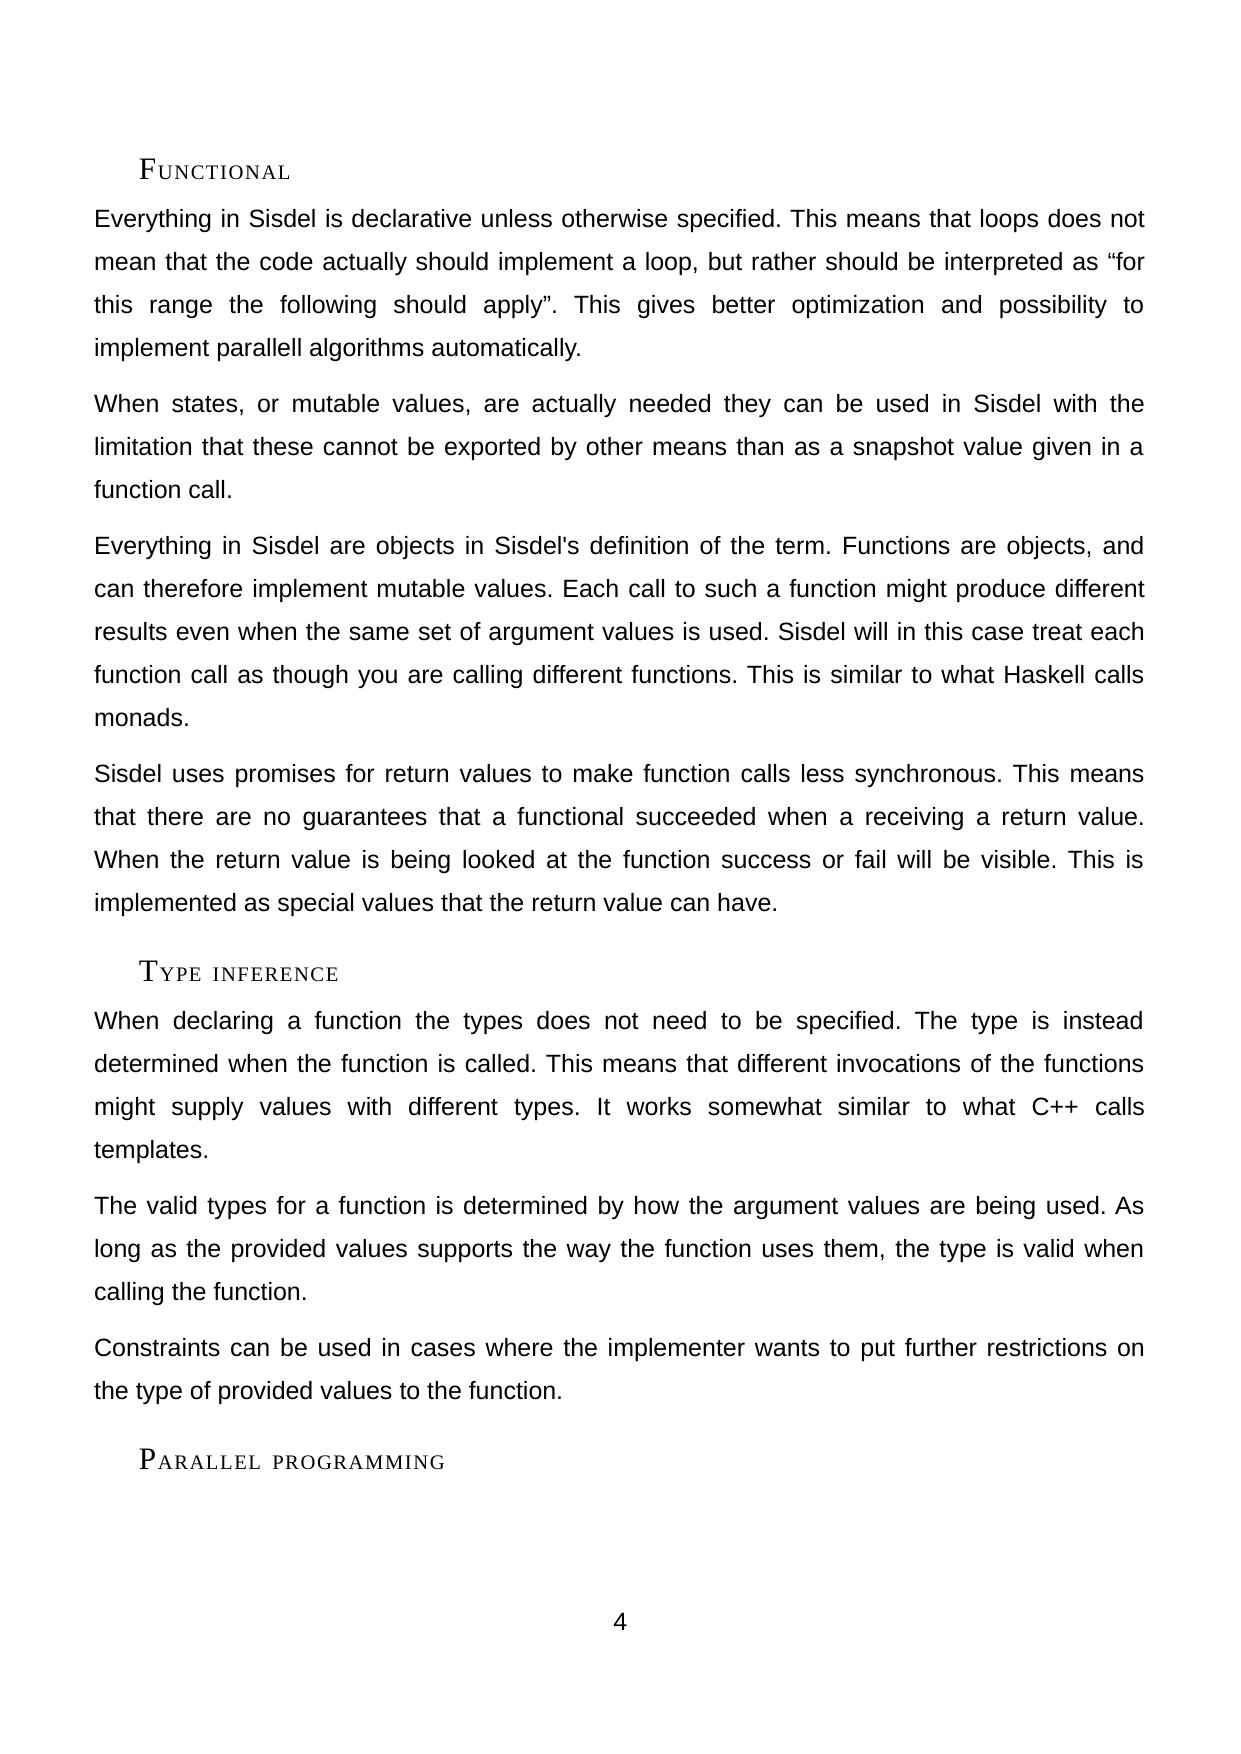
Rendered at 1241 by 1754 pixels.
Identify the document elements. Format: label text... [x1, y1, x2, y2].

text When declaring a function the types does not need to be specified. The type is instead determined when the function is called. This means that different invocations of the functions might supply values with different types. It works somewhat similar to what C++ calls templates. [94, 1006, 1146, 1164]
text Everything in Sisdel are objects in Sisdel's definition of the term. Functions are objects, and can therefore implement mutable values. Each call to such a function might produce different results even when the same set of argument values is used. Sisdel will in this case treat each function call as though you are calling different functions. This is similar to what Haskell calls monads. [94, 531, 1146, 732]
text Sisdel uses promises for return values to make function calls less synchronous. This means that there are no guarantees that a functional succeeded when a receiving a return value. When the return value is being looked at the function success or fail will be visible. This is implemented as special values that the return value can have. [94, 759, 1146, 917]
text Everything in Sisdel is declarative unless otherwise specified. This means that loops does not mean that the code actually should implement a loop, but rather should be interpreted as “for this range the following should apply”. This gives better optimization and possibility to implement parallell algorithms automatically. [94, 204, 1146, 362]
subtitle Type inference [139, 952, 1146, 988]
text Constraints can be used in cases where the implementer wants to put further restrictions on the type of provided values to the function. [94, 1333, 1146, 1405]
subtitle Parallel programming [139, 1440, 1146, 1476]
text The valid types for a function is determined by how the argument values are being used. As long as the provided values supports the way the function uses them, the type is valid when calling the function. [94, 1191, 1146, 1306]
subtitle Functional [139, 150, 1146, 186]
text When states, or mutable values, are actually needed they can be used in Sisdel with the limitation that these cannot be exported by other means than as a snapshot value given in a function call. [94, 389, 1146, 504]
